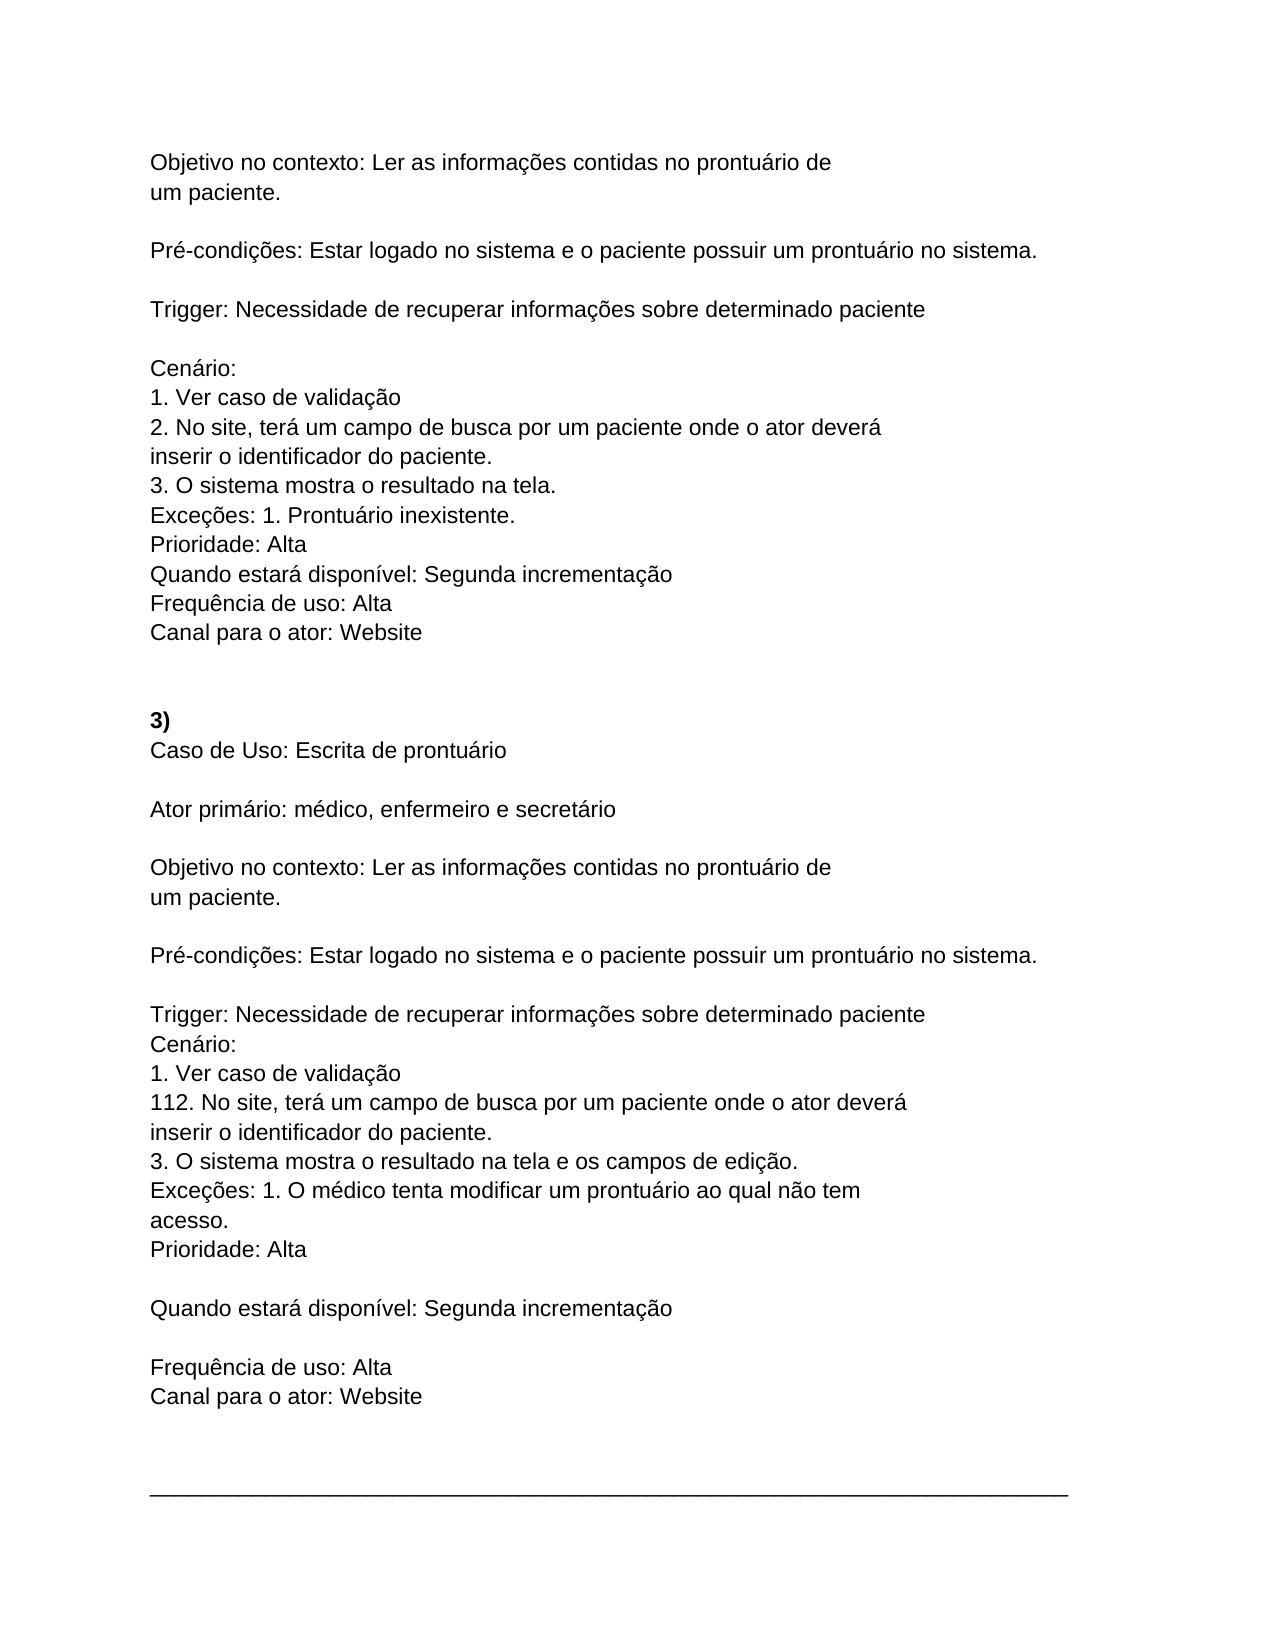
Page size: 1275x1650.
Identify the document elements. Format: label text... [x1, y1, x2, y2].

text um paciente. [150, 884, 1125, 910]
text Quando estará disponível: Segunda incrementação [150, 561, 1125, 587]
text 2. No site, terá um campo de busca por um paciente onde o ator deverá [150, 414, 1125, 440]
text Canal para o ator: Website [150, 620, 1125, 646]
text Quando estará disponível: Segunda incrementação [150, 1296, 1125, 1321]
text Prioridade: Alta [150, 532, 1125, 557]
text Frequência de uso: Alta [150, 591, 1125, 616]
text 3) [150, 708, 1125, 734]
text Caso de Uso: Escrita de prontuário [150, 737, 1125, 763]
text um paciente. [150, 179, 1125, 205]
text 112. No site, terá um campo de busca por um paciente onde o ator deverá [150, 1090, 1125, 1116]
text Cenário: [150, 356, 1125, 381]
text inserir o identificador do paciente. [150, 1119, 1125, 1145]
text Frequência de uso: Alta [150, 1354, 1125, 1380]
text Pré-condições: Estar logado no sistema e o paciente possuir um prontuário no sistema. [150, 238, 1125, 264]
text Objetivo no contexto: Ler as informações contidas no prontuário de [150, 855, 1125, 881]
text 1. Ver caso de validação [150, 385, 1125, 411]
text Prioridade: Alta [150, 1237, 1125, 1262]
text Ator primário: médico, enfermeiro e secretário [150, 796, 1125, 822]
text Exceções: 1. Prontuário inexistente. [150, 502, 1125, 528]
text Trigger: Necessidade de recuperar informações sobre determinado paciente [150, 1002, 1125, 1027]
text ________________________________________________________________________ [150, 1472, 1125, 1497]
text 1. Ver caso de validação [150, 1061, 1125, 1086]
text 3. O sistema mostra o resultado na tela e os campos de edição. [150, 1149, 1125, 1174]
text 3. O sistema mostra o resultado na tela. [150, 473, 1125, 499]
text inserir o identificador do paciente. [150, 444, 1125, 469]
text Pré-condições: Estar logado no sistema e o paciente possuir um prontuário no sistema. [150, 943, 1125, 969]
text Objetivo no contexto: Ler as informações contidas no prontuário de [150, 150, 1125, 176]
text Trigger: Necessidade de recuperar informações sobre determinado paciente [150, 297, 1125, 322]
text Canal para o ator: Website [150, 1384, 1125, 1409]
text Cenário: [150, 1031, 1125, 1057]
text acesso. [150, 1207, 1125, 1233]
text Exceções: 1. O médico tenta modificar um prontuário ao qual não tem [150, 1178, 1125, 1204]
